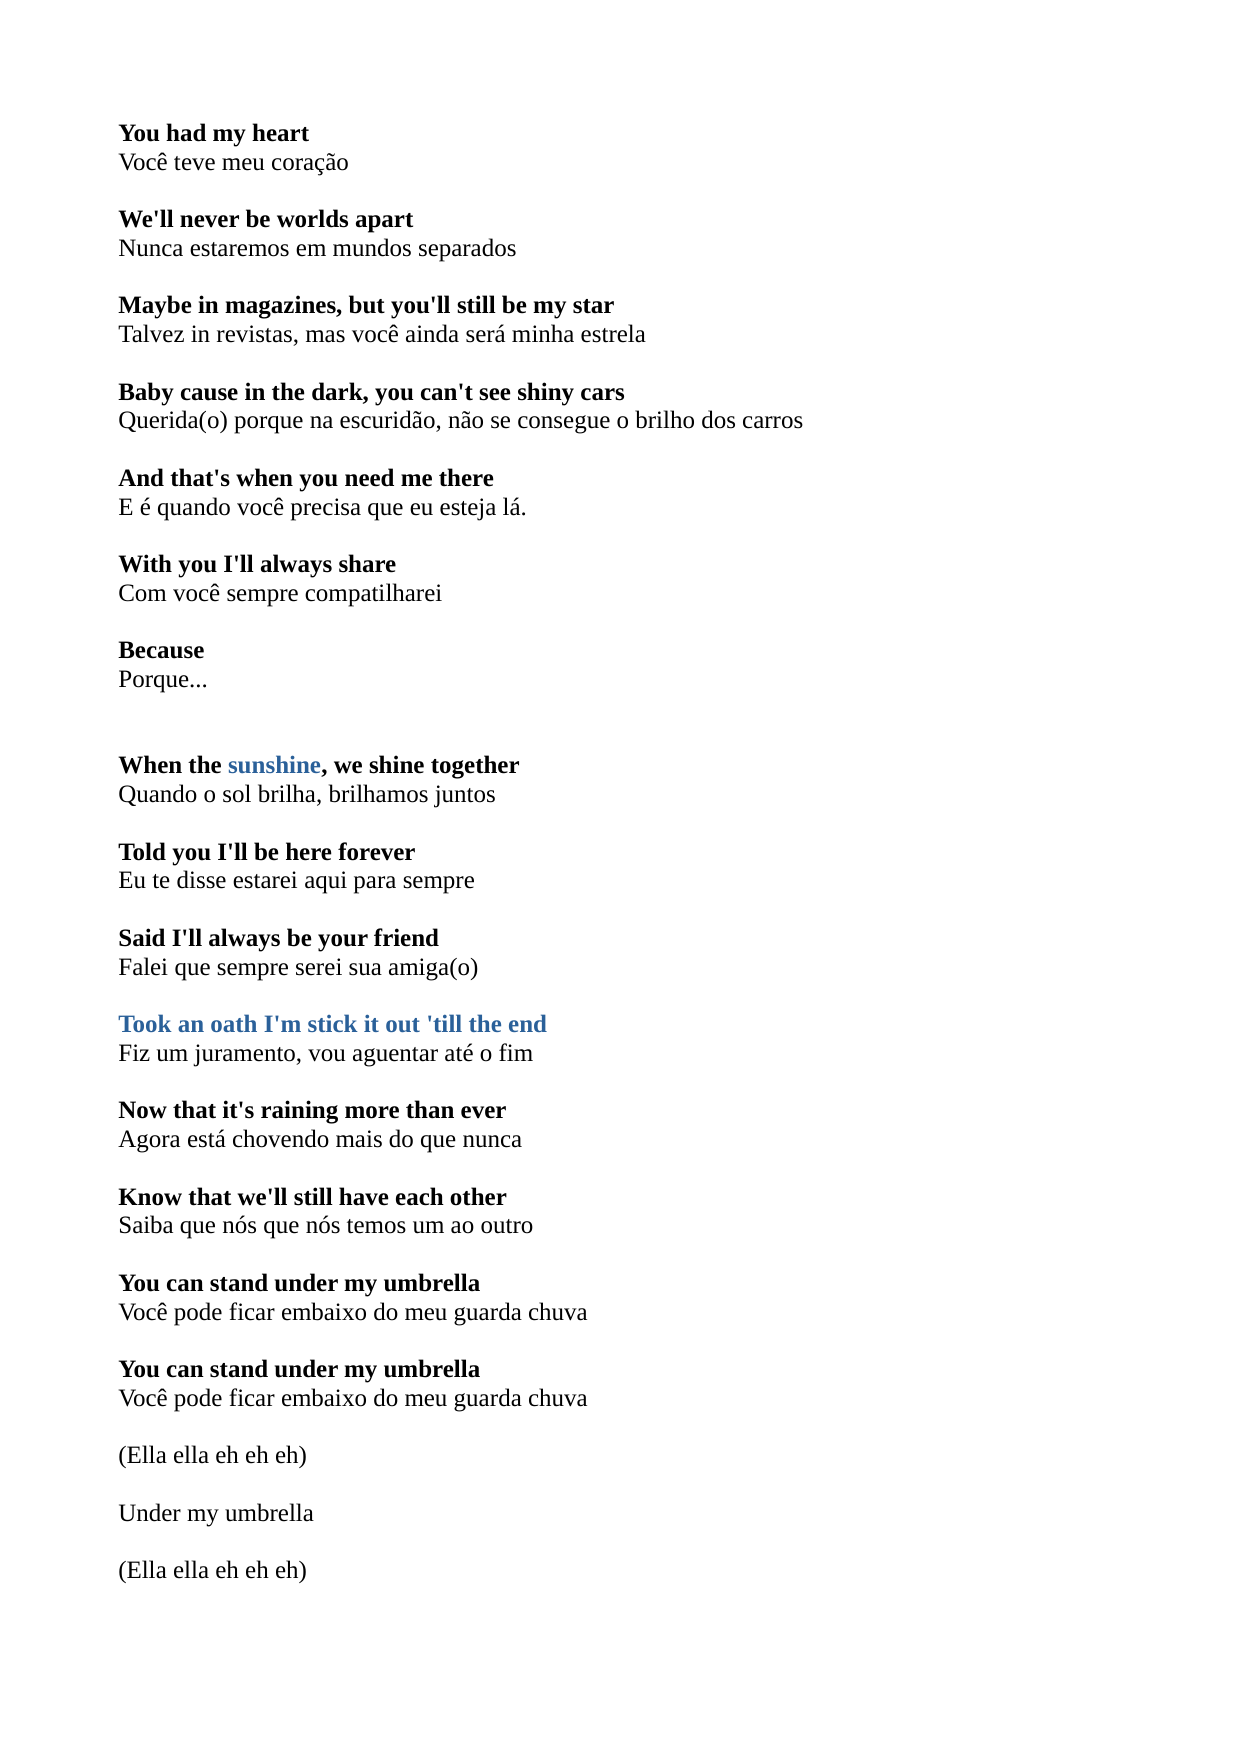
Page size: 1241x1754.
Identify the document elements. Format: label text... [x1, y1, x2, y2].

text Você teve meu coração [118, 147, 1122, 176]
text Com você sempre compatilharei [118, 578, 1122, 607]
text Now that it's raining more than ever [118, 1067, 1122, 1124]
text Fiz um juramento, vou aguentar até o fim [118, 1038, 1122, 1067]
text With you I'll always share [118, 521, 1122, 578]
text Agora está chovendo mais do que nunca [118, 1124, 1122, 1153]
text Under my umbrella [118, 1498, 1122, 1556]
text When the sunshine, we shine together [118, 751, 1122, 779]
text You can stand under my umbrella [118, 1239, 1122, 1297]
text We'll never be worlds apart [118, 176, 1122, 233]
text And that's when you need me there [118, 434, 1122, 492]
text Quando o sol brilha, brilhamos juntos [118, 779, 1122, 808]
text Querida(o) porque na escuridão, não se consegue o brilho dos carros [118, 406, 1122, 434]
text Você pode ficar embaixo do meu guarda chuva [118, 1383, 1122, 1412]
text Nunca estaremos em mundos separados [118, 233, 1122, 262]
text Said I'll always be your friend [118, 894, 1122, 952]
text Saiba que nós que nós temos um ao outro [118, 1211, 1122, 1239]
text Você pode ficar embaixo do meu guarda chuva [118, 1297, 1122, 1326]
text Talvez in revistas, mas você ainda será minha estrela [118, 319, 1122, 348]
text E é quando você precisa que eu esteja lá. [118, 492, 1122, 521]
text Because [118, 607, 1122, 664]
text Eu te disse estarei aqui para sempre [118, 866, 1122, 894]
text (Ella ella eh eh eh) [118, 1556, 1122, 1613]
text You can stand under my umbrella [118, 1326, 1122, 1383]
text (Ella ella eh eh eh) [118, 1412, 1122, 1498]
text Maybe in magazines, but you'll still be my star [118, 262, 1122, 319]
text You had my heart [118, 118, 1122, 147]
text Porque... [118, 664, 1122, 693]
text Took an oath I'm stick it out 'till the end [118, 981, 1122, 1038]
text Falei que sempre serei sua amiga(o) [118, 952, 1122, 981]
text Baby cause in the dark, you can't see shiny cars [118, 348, 1122, 406]
text Told you I'll be here forever [118, 808, 1122, 866]
text Know that we'll still have each other [118, 1153, 1122, 1211]
